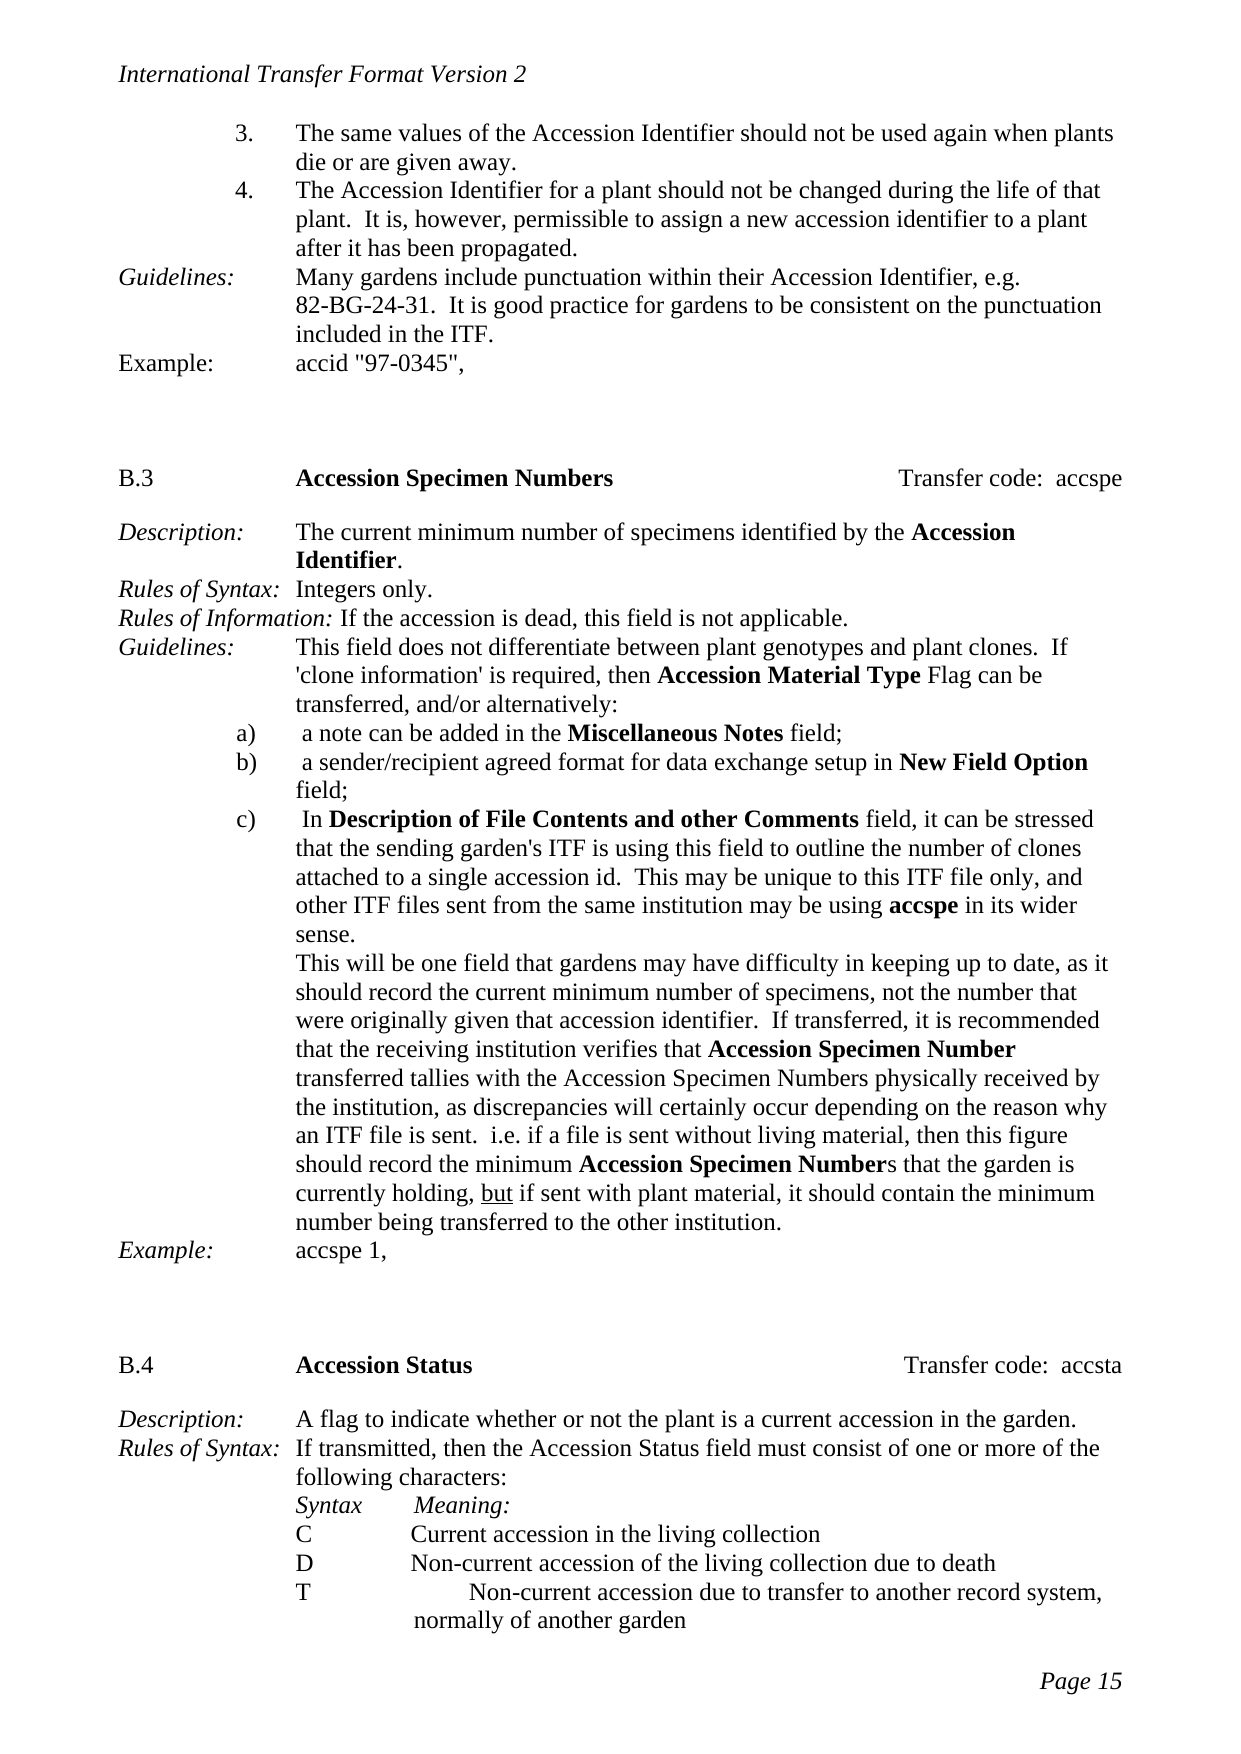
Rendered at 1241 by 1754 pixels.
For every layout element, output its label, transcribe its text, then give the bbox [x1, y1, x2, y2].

text c) In Description of File Contents and other Comments field, it can be stressed that the sending garden's ITF is using this field to outline the number of clones attached to a single accession id. This may be unique to this ITF file only, and other ITF files sent from the same institution may be using accspe in its wider sense. [236, 804, 1122, 948]
text a) a note can be added in the Miscellaneous Notes field; [236, 718, 1122, 747]
text 4. The Accession Identifier for a plant should not be changed during the life of that plant. It is, however, permissible to assign a new accession identifier to a plant after it has been propagated. [235, 176, 1122, 262]
text b) a sender/recipient agreed format for data exchange setup in New Field Option field; [236, 747, 1122, 804]
text Syntax Meaning: [118, 1491, 1122, 1519]
text Example: accid "97-0345", [118, 348, 1122, 377]
text B.4 Accession Status Transfer code: accsta [118, 1351, 1122, 1379]
text This will be one field that gardens may have difficulty in keeping up to date, as it should record the current minimum number of specimens, not the number that were originally given that accession identifier. If transferred, it is recommended that the receiving institution verifies that Accession Specimen Number transferred tallies with the Accession Specimen Numbers physically received by the institution, as discrepancies will certainly occur depending on the reason why an ITF file is sent. i.e. if a file is sent without living material, then this figure should record the minimum Accession Specimen Numbers that the garden is currently holding, but if sent with plant material, it should contain the minimum number being transferred to the other institution. [295, 948, 1122, 1236]
text Guidelines: Many gardens include punctuation within their Accession Identifier, e.g. 82‑BG‑24‑31. It is good practice for gardens to be consistent on the punctuation included in the ITF. [118, 262, 1122, 348]
text Guidelines: This field does not differentiate between plant genotypes and plant clones. If 'clone information' is required, then Accession Material Type Flag can be transferred, and/or alternatively: [118, 632, 1122, 718]
text Description: A flag to indicate whether or not the plant is a current accession in the garden. [118, 1404, 1122, 1433]
text T Non‑current accession due to transfer to another record system, normally of another garden [295, 1577, 1122, 1634]
text Rules of Information: If the accession is dead, this field is not applicable. [118, 603, 1122, 632]
text Example: accspe 1, [118, 1236, 1122, 1264]
text C Current accession in the living collection [295, 1519, 1122, 1548]
text D Non‑current accession of the living collection due to death [295, 1548, 1122, 1577]
text 3. The same values of the Accession Identifier should not be used again when plants die or are given away. [235, 118, 1122, 176]
text Rules of Syntax: Integers only. [118, 574, 1122, 603]
text Rules of Syntax: If transmitted, then the Accession Status field must consist of one or more of the following characters: [118, 1433, 1122, 1491]
text Description: The current minimum number of specimens identified by the Accession Identifier. [118, 517, 1122, 574]
text B.3 Accession Specimen Numbers Transfer code: accspe [118, 463, 1122, 492]
